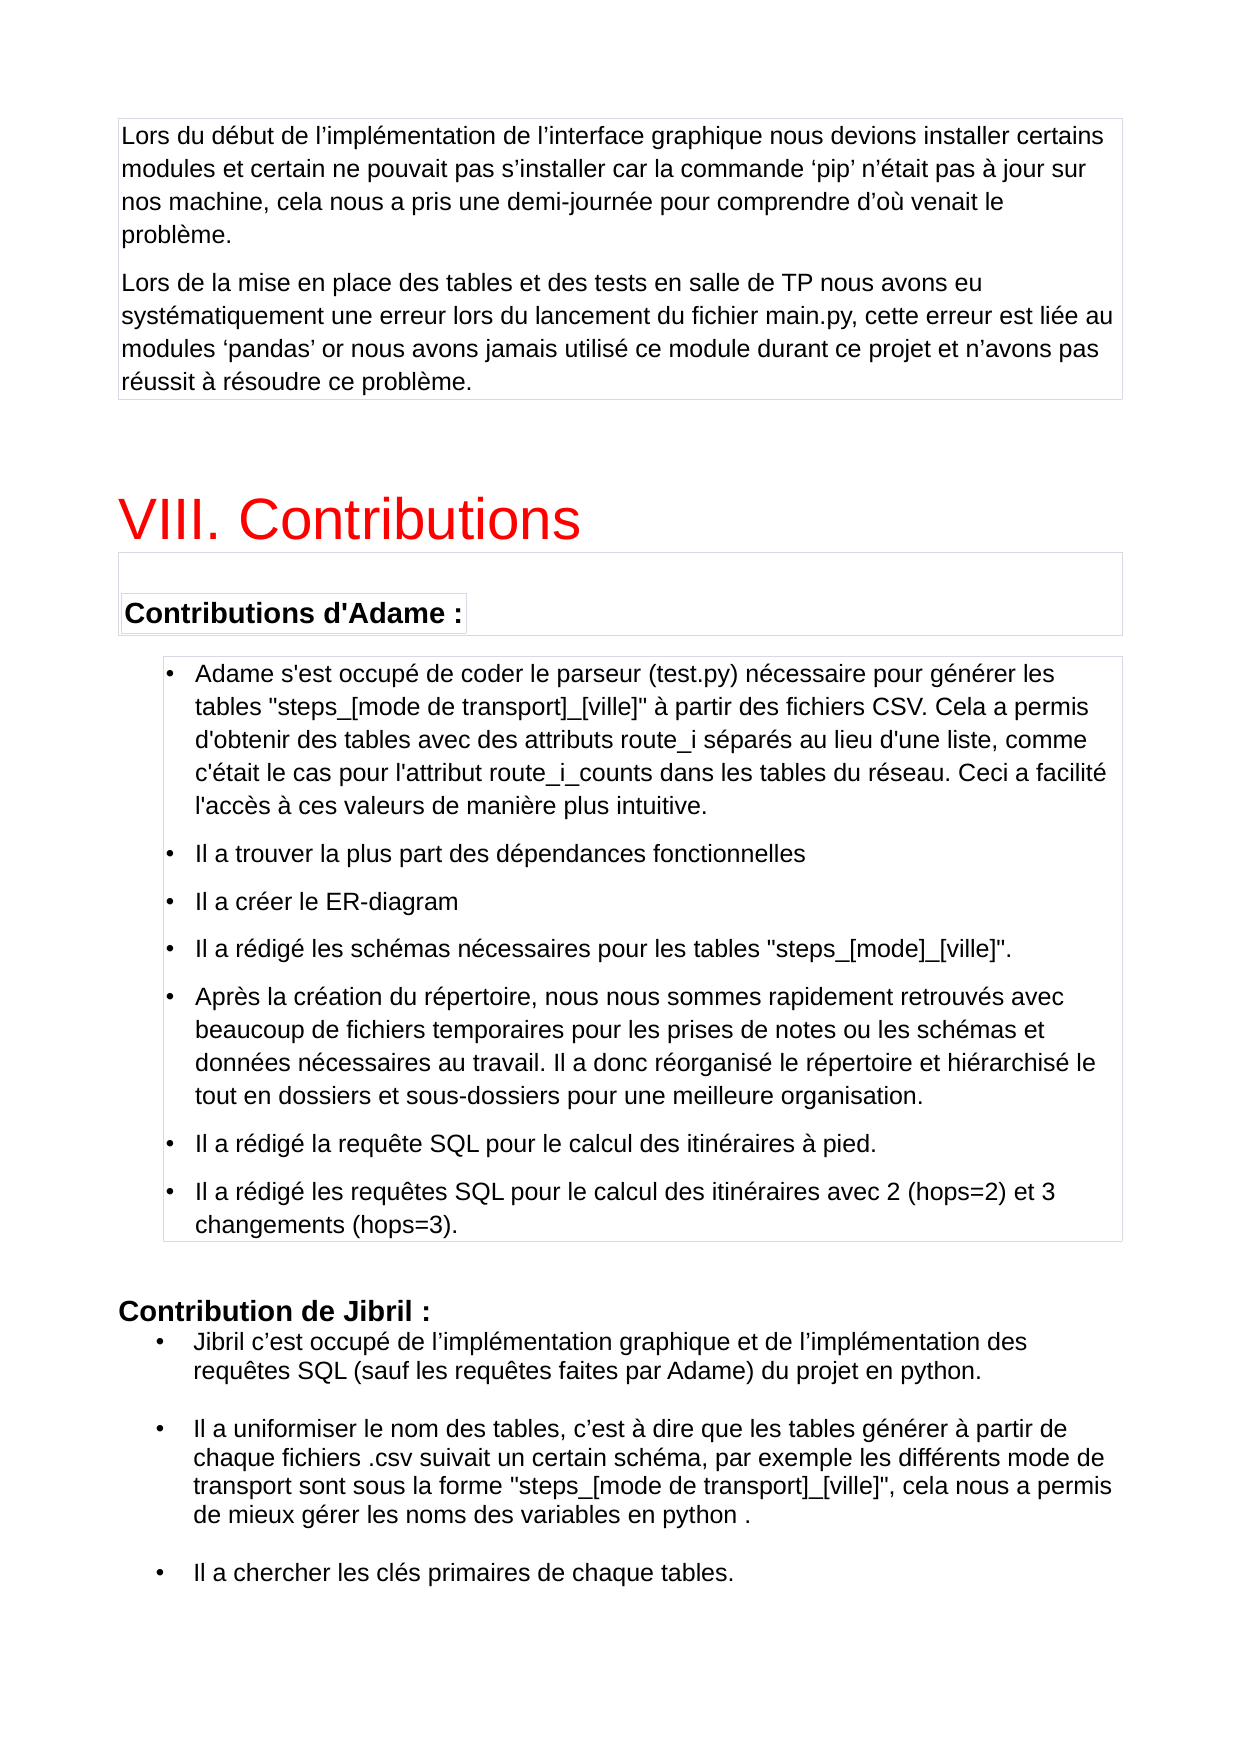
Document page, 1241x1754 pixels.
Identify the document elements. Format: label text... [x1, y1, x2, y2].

list Il a rédigé les requêtes SQL pour le calcul des itinéraires avec 2 (hops=2) et 3 changements (hops=3). [164, 1173, 1122, 1241]
list Il a créer le ER-diagram [164, 884, 1122, 916]
text Lors du début de l’implémentation de l’interface graphique nous devions installer certains modules et certain ne pouvait pas s’installer car la commande ‘pip’ n’était pas à jour sur nos machine, cela nous a pris une demi-journée pour comprendre d’où venait le problème. [119, 119, 1122, 249]
list Il a rédigé la requête SQL pour le calcul des itinéraires à pied. [164, 1126, 1122, 1158]
list Il a uniformiser le nom des tables, c’est à dire que les tables générer à partir de chaque fichiers .csv suivait un certain schéma, par exemple les différents mode de transport sont sous la forme "steps_[mode de transport]_[ville]", cela nous a permis de mieux gérer les noms des variables en python . [156, 1414, 1122, 1529]
list Il a trouver la plus part des dépendances fonctionnelles [164, 836, 1122, 868]
list Il a chercher les clés primaires de chaque tables. [156, 1558, 1122, 1586]
text VIII. Contributions [118, 484, 1122, 552]
text Contributions d'Adame : [119, 553, 1122, 635]
list Jibril c’est occupé de l’implémentation graphique et de l’implémentation des requêtes SQL (sauf les requêtes faites par Adame) du projet en python. [156, 1327, 1122, 1385]
text Lors de la mise en place des tables et des tests en salle de TP nous avons eu systématiquement une erreur lors du lancement du fichier main.py, cette erreur est liée au modules ‘pandas’ or nous avons jamais utilisé ce module durant ce projet et n’avons pas réussit à résoudre ce problème. [119, 265, 1122, 399]
list Adame s'est occupé de coder le parseur (test.py) nécessaire pour générer les tables "steps_[mode de transport]_[ville]" à partir des fichiers CSV. Cela a permis d'obtenir des tables avec des attributs route_i séparés au lieu d'une liste, comme c'était le cas pour l'attribut route_i_counts dans les tables du réseau. Ceci a facilité l'accès à ces valeurs de manière plus intuitive. [164, 657, 1122, 820]
text Contribution de Jibril : [118, 1294, 1122, 1327]
list Il a rédigé les schémas nécessaires pour les tables "steps_[mode]_[ville]". [164, 931, 1122, 963]
list Après la création du répertoire, nous nous sommes rapidement retrouvés avec beaucoup de fichiers temporaires pour les prises de notes ou les schémas et données nécessaires au travail. Il a donc réorganisé le répertoire et hiérarchisé le tout en dossiers et sous-dossiers pour une meilleure organisation. [164, 979, 1122, 1110]
